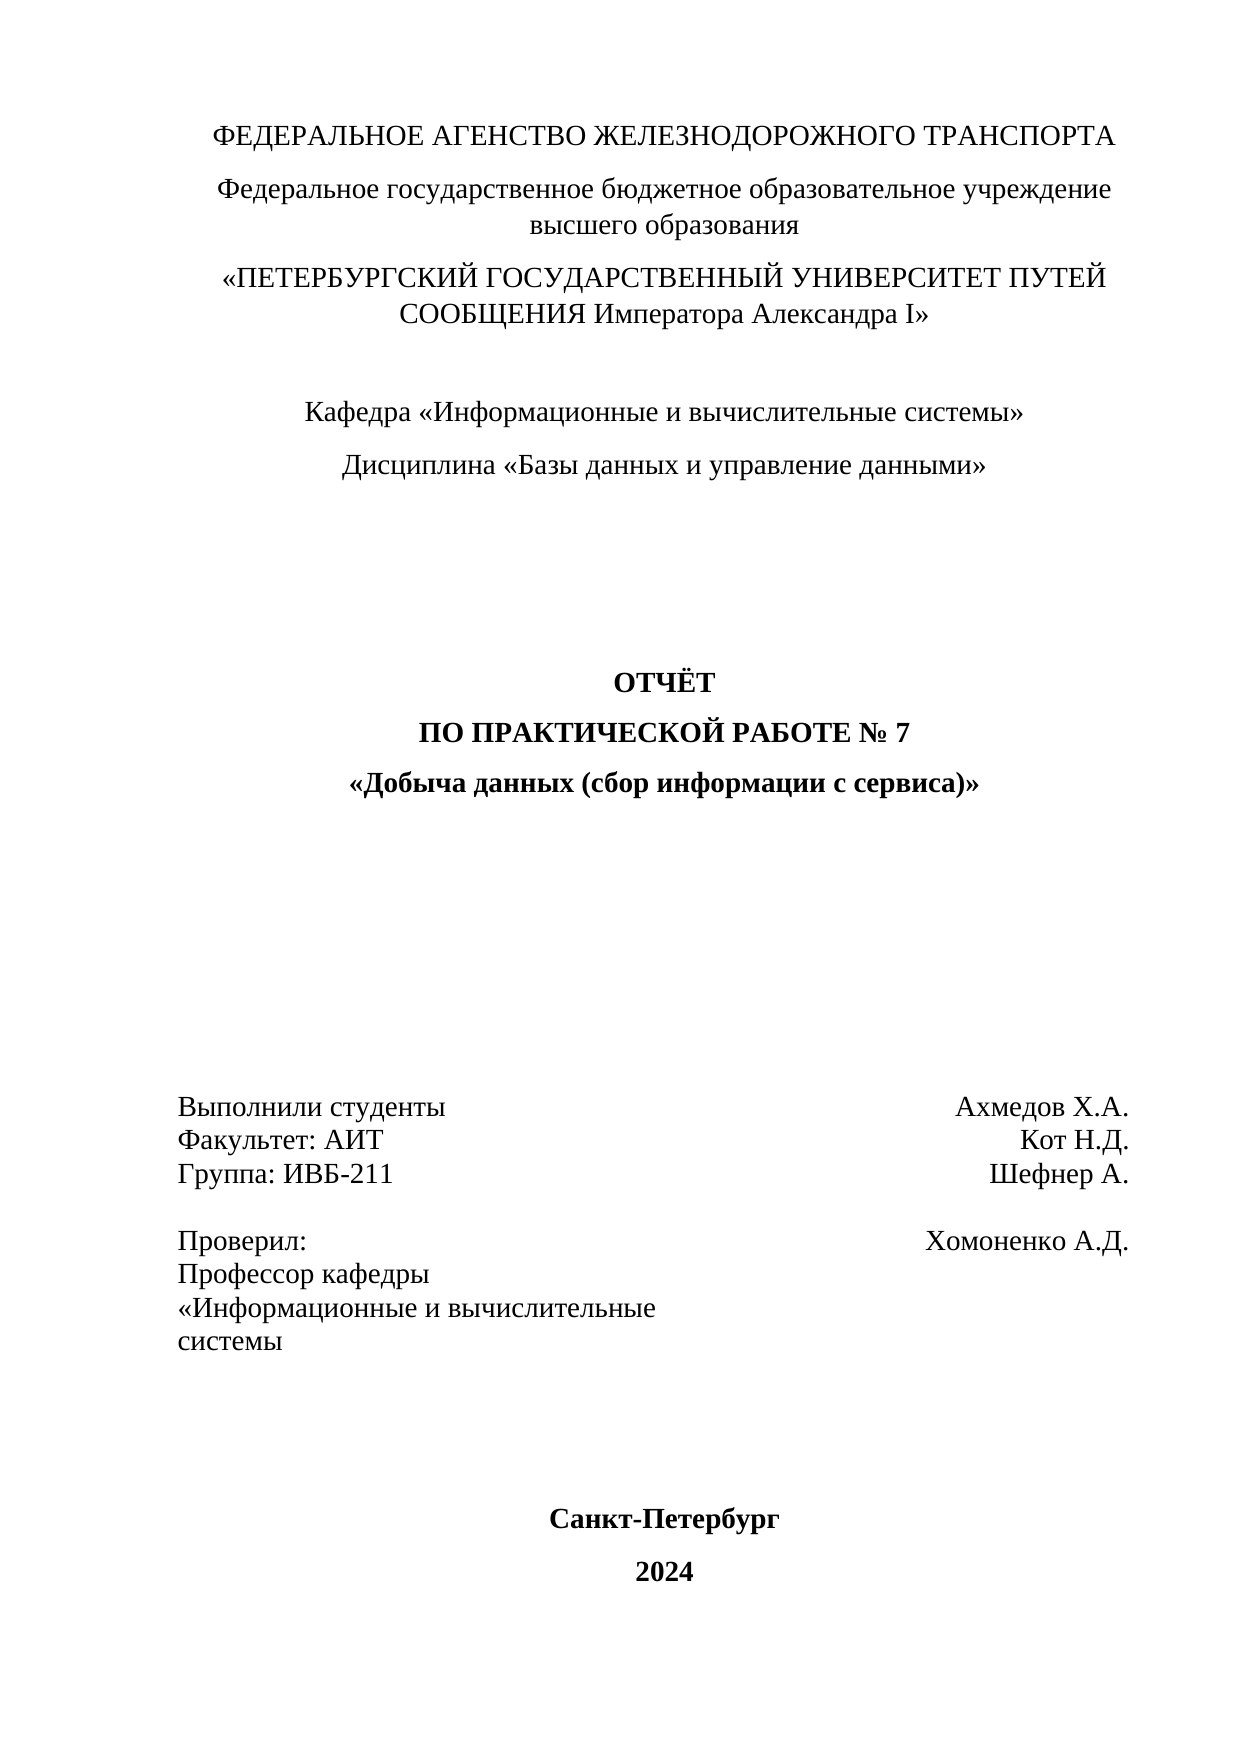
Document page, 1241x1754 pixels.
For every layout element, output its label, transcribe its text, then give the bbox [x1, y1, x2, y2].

text ОТЧЁТ [177, 665, 1152, 698]
text 2024 [177, 1554, 1152, 1587]
text Санкт-Петербург [177, 1501, 1152, 1534]
table_header Ахмедов Х.А. Кот Н.Д. Шефнер А. [848, 1089, 1140, 1223]
text Кафедра «Информационные и вычислительные системы» [177, 394, 1152, 427]
table_cell Проверил: Профессор кафедры «Информационные и вычислительные системы [166, 1223, 848, 1391]
text ФЕДЕРАЛЬНОЕ АГЕНСТВО ЖЕЛЕЗНОДОРОЖНОГО ТРАНСПОРТА [177, 118, 1152, 152]
text Дисциплина «Базы данных и управление данными» [177, 447, 1152, 480]
text «Добыча данных (сбор информации с сервиса)» [177, 765, 1152, 799]
text «ПЕТЕРБУРГСКИЙ ГОСУДАРСТВЕННЫЙ УНИВЕРСИТЕТ ПУТЕЙ СООБЩЕНИЯ Императора Александра I» [177, 260, 1152, 329]
text Федеральное государственное бюджетное образовательное учреждение высшего образования [177, 171, 1152, 241]
table_cell Хомоненко А.Д. [848, 1223, 1140, 1391]
table_header Выполнили студенты Факультет: АИТ Группа: ИВБ-211 [166, 1089, 848, 1223]
text ПО ПРАКТИЧЕСКОЙ РАБОТЕ № 7 [177, 715, 1152, 749]
